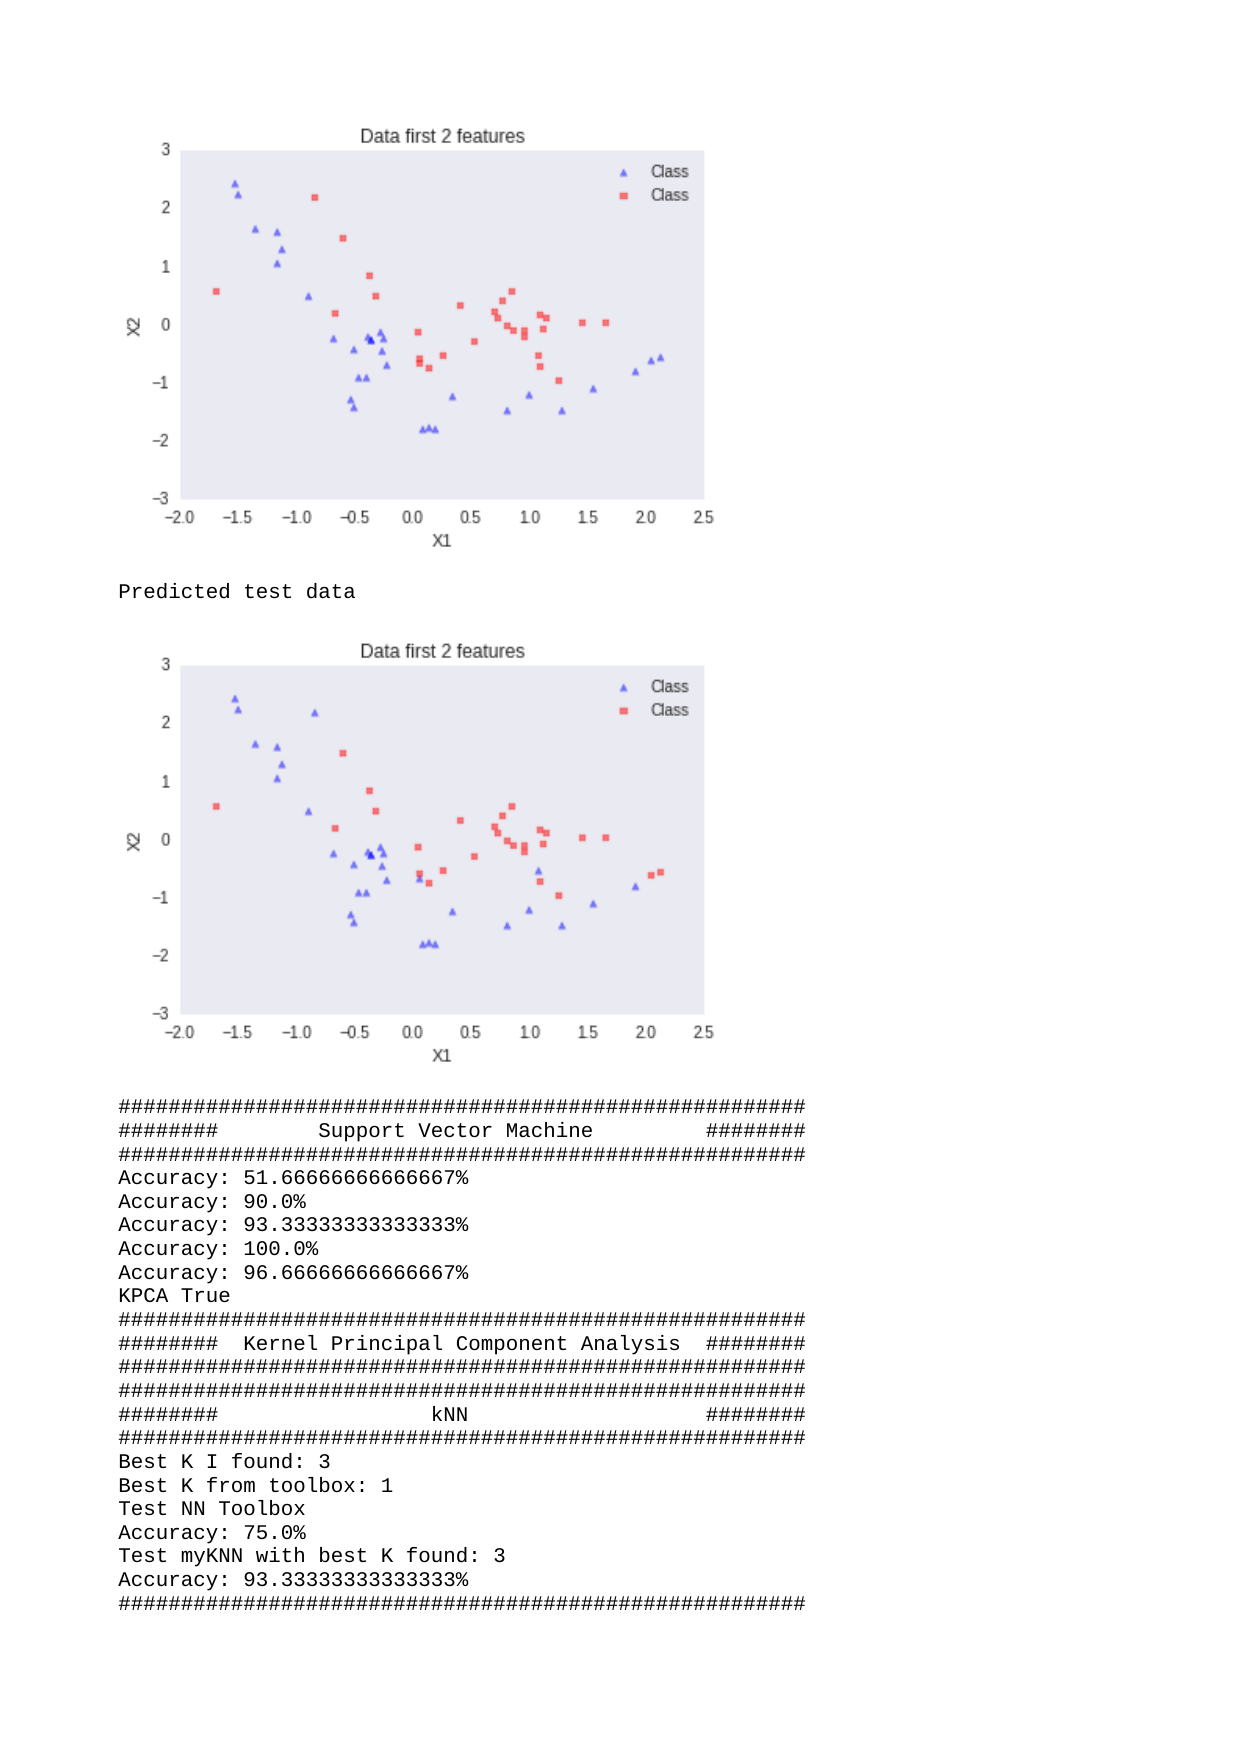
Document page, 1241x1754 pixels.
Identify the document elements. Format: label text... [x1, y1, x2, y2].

text ####################################################### [118, 1427, 1122, 1451]
text ####################################################### [118, 1593, 1122, 1616]
text ####################################################### [118, 1096, 1122, 1120]
text Accuracy: 100.0% [118, 1238, 1122, 1262]
text Test myKNN with best K found: 3 [118, 1546, 1122, 1569]
picture [118, 118, 725, 561]
text Best K I found: 3 [118, 1451, 1122, 1474]
text Predicted test data [118, 581, 1122, 604]
text Accuracy: 90.0% [118, 1191, 1122, 1214]
text ####################################################### [118, 1309, 1122, 1333]
text Best K from toolbox: 1 [118, 1474, 1122, 1498]
text Accuracy: 75.0% [118, 1522, 1122, 1546]
text ######## kNN ######## [118, 1404, 1122, 1427]
text Accuracy: 96.66666666666667% [118, 1262, 1122, 1285]
text ######## Kernel Principal Component Analysis ######## [118, 1333, 1122, 1356]
text ######## Support Vector Machine ######## [118, 1120, 1122, 1143]
text ####################################################### [118, 1356, 1122, 1380]
text ####################################################### [118, 1380, 1122, 1404]
text KPCA True [118, 1285, 1122, 1309]
text Accuracy: 51.66666666666667% [118, 1167, 1122, 1191]
text ####################################################### [118, 1143, 1122, 1167]
text Accuracy: 93.33333333333333% [118, 1214, 1122, 1238]
picture [118, 633, 725, 1076]
text Accuracy: 93.33333333333333% [118, 1569, 1122, 1593]
text Test NN Toolbox [118, 1498, 1122, 1522]
